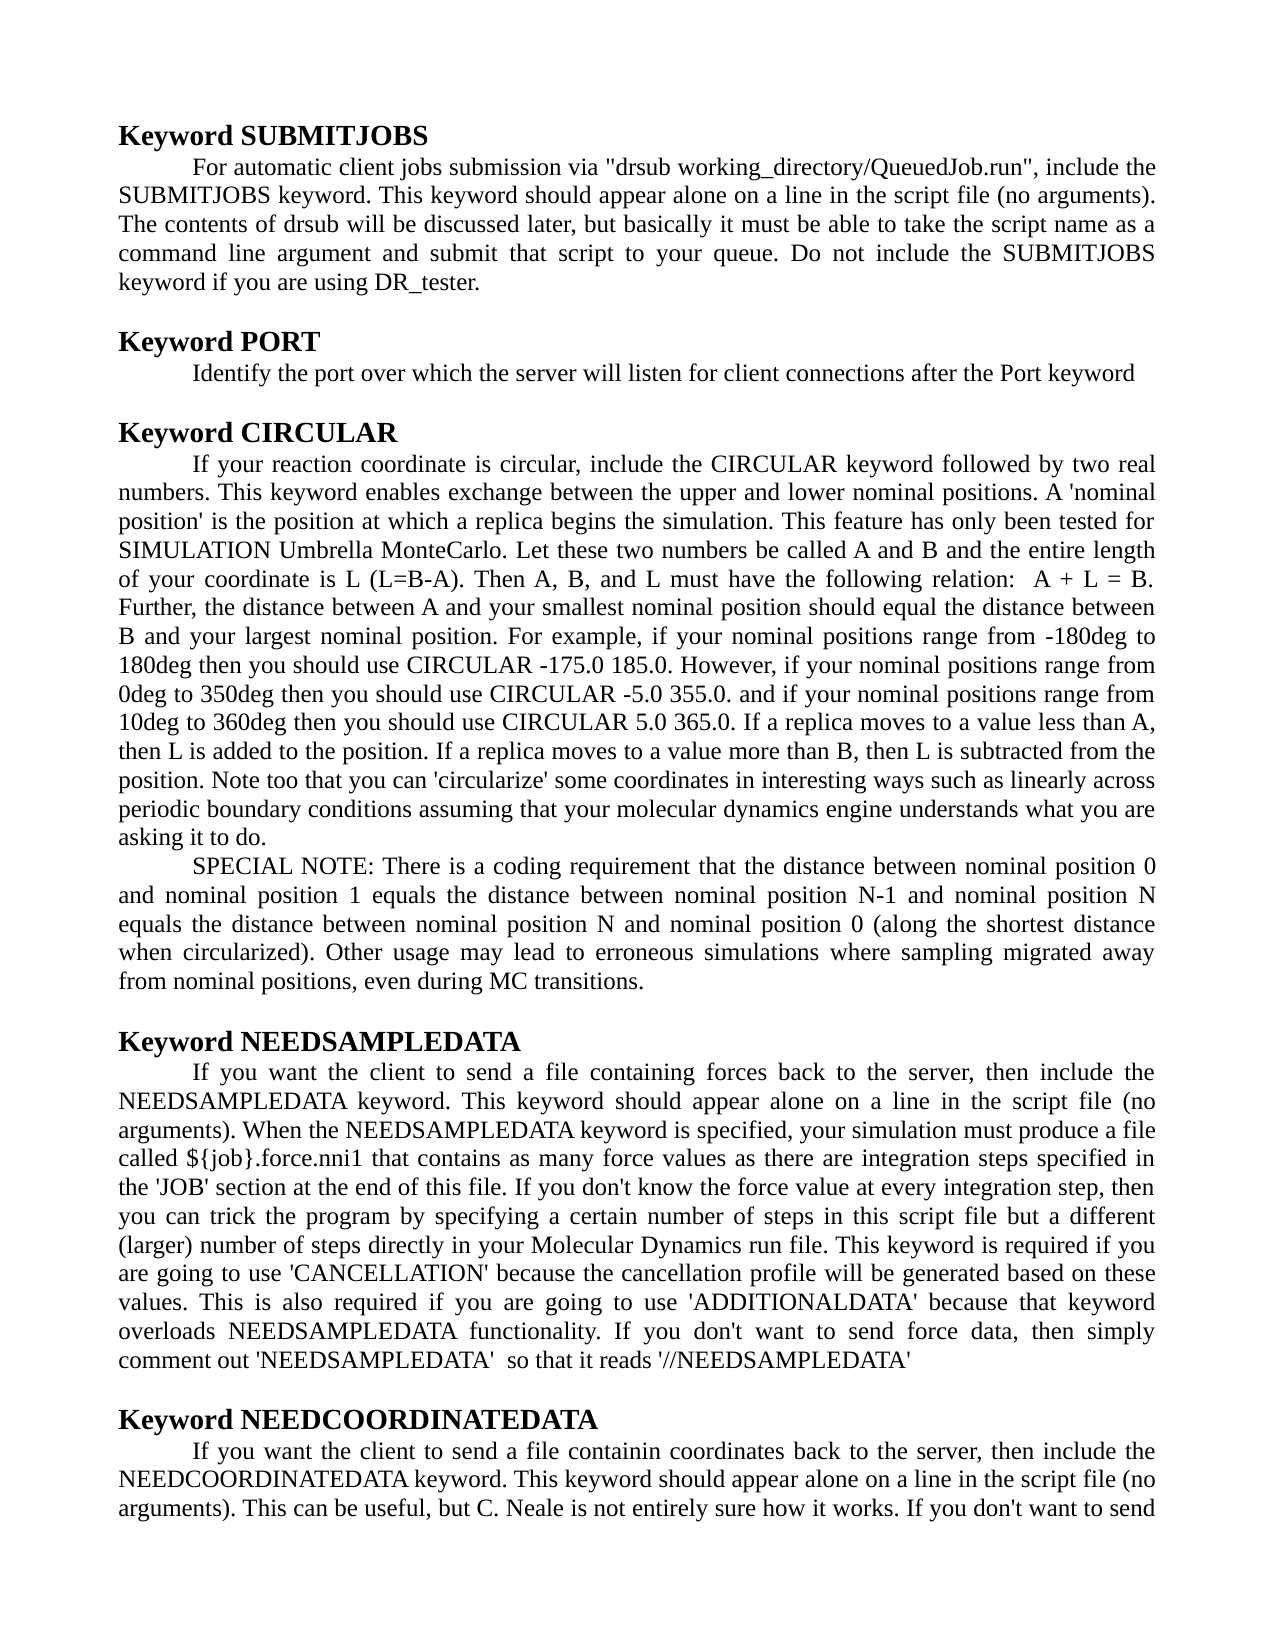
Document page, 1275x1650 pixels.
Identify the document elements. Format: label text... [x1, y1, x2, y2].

text If you want the client to send a file containing forces back to the server, then include the NEEDSAMPLEDATA keyword. This keyword should appear alone on a line in the script file (no arguments). When the NEEDSAMPLEDATA keyword is specified, your simulation must produce a file called ${job}.force.nni1 that contains as many force values as there are integration steps specified in the 'JOB' section at the end of this file. If you don't know the force value at every integration step, then you can trick the program by specifying a certain number of steps in this script file but a different (larger) number of steps directly in your Molecular Dynamics run file. This keyword is required if you are going to use 'CANCELLATION' because the cancellation profile will be generated based on these values. This is also required if you are going to use 'ADDITIONALDATA' because that keyword overloads NEEDSAMPLEDATA functionality. If you don't want to send force data, then simply comment out 'NEEDSAMPLEDATA' so that it reads '//NEEDSAMPLEDATA' [118, 1057, 1157, 1373]
text Keyword SUBMITJOBS [118, 118, 1157, 152]
text Keyword NEEDSAMPLEDATA [118, 1024, 1157, 1057]
text Keyword NEEDCOORDINATEDATA [118, 1402, 1157, 1436]
text For automatic client jobs submission via "drsub working_directory/QueuedJob.run", include the SUBMITJOBS keyword. This keyword should appear alone on a line in the script file (no arguments). The contents of drsub will be discussed later, but basically it must be able to take the script name as a command line argument and submit that script to your queue. Do not include the SUBMITJOBS keyword if you are using DR_tester. [118, 152, 1157, 295]
text SPECIAL NOTE: There is a coding requirement that the distance between nominal position 0 and nominal position 1 equals the distance between nominal position N-1 and nominal position N equals the distance between nominal position N and nominal position 0 (along the shortest distance when circularized). Other usage may lead to erroneous simulations where sampling migrated away from nominal positions, even during MC transitions. [118, 851, 1157, 995]
text Keyword PORT [118, 324, 1157, 358]
text If you want the client to send a file containin coordinates back to the server, then include the NEEDCOORDINATEDATA keyword. This keyword should appear alone on a line in the script file (no arguments). This can be useful, but C. Neale is not entirely sure how it works. If you don't want to send [118, 1436, 1157, 1522]
text Keyword CIRCULAR [118, 415, 1157, 449]
text If your reaction coordinate is circular, include the CIRCULAR keyword followed by two real numbers. This keyword enables exchange between the upper and lower nominal positions. A 'nominal position' is the position at which a replica begins the simulation. This feature has only been tested for SIMULATION Umbrella MonteCarlo. Let these two numbers be called A and B and the entire length of your coordinate is L (L=B-A). Then A, B, and L must have the following relation: A + L = B. Further, the distance between A and your smallest nominal position should equal the distance between B and your largest nominal position. For example, if your nominal positions range from -180deg to 180deg then you should use CIRCULAR -175.0 185.0. However, if your nominal positions range from 0deg to 350deg then you should use CIRCULAR -5.0 355.0. and if your nominal positions range from 10deg to 360deg then you should use CIRCULAR 5.0 365.0. If a replica moves to a value less than A, then L is added to the position. If a replica moves to a value more than B, then L is subtracted from the position. Note too that you can 'circularize' some coordinates in interesting ways such as linearly across periodic boundary conditions assuming that your molecular dynamics engine understands what you are asking it to do. [118, 449, 1157, 851]
text Identify the port over which the server will listen for client connections after the Port keyword [118, 358, 1157, 386]
